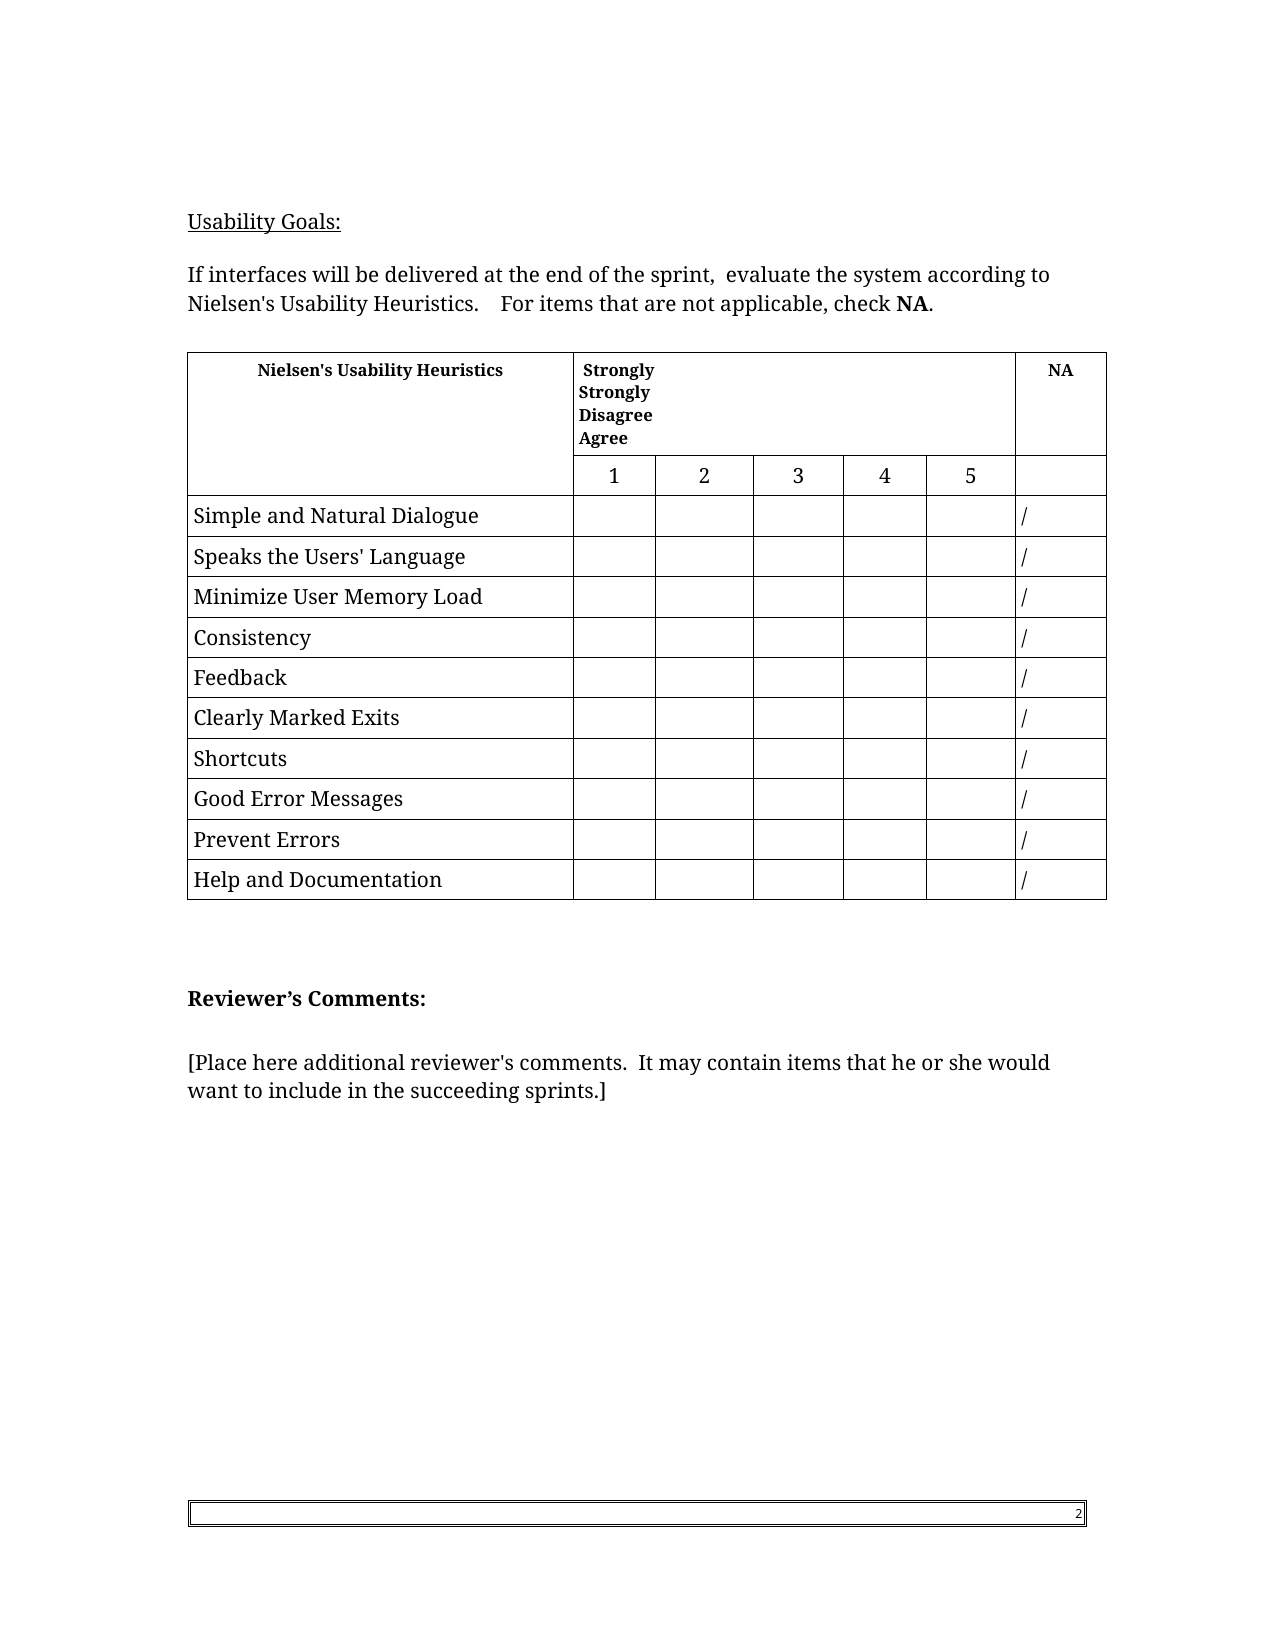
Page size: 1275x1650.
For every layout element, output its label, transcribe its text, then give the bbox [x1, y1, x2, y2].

table_cell [574, 739, 655, 778]
table_header Nielsen's Usability Heuristics [188, 353, 573, 495]
table_cell 5 [927, 456, 1015, 495]
table_cell [656, 496, 753, 536]
table_cell / [1016, 496, 1106, 536]
table_cell / [1016, 618, 1106, 657]
table_cell [754, 577, 843, 616]
table_cell [844, 537, 926, 576]
table_cell [754, 658, 843, 697]
table_cell [844, 698, 926, 738]
table_cell [844, 739, 926, 778]
table_cell [754, 537, 843, 576]
table_cell [927, 577, 1015, 616]
table_cell [754, 739, 843, 778]
table_cell Prevent Errors [188, 820, 573, 859]
text Usability Goals: [187, 207, 1087, 235]
table_cell [927, 739, 1015, 778]
table_cell [927, 820, 1015, 859]
table_cell [656, 537, 753, 576]
table_cell [844, 779, 926, 818]
table_cell [844, 860, 926, 899]
table_cell Speaks the Users' Language [188, 537, 573, 576]
table_cell [927, 618, 1015, 657]
table_cell / [1016, 739, 1106, 778]
table_header NA [1016, 353, 1106, 455]
table_cell Help and Documentation [188, 860, 573, 899]
table_cell [754, 860, 843, 899]
table_cell / [1016, 698, 1106, 738]
table_cell [754, 820, 843, 859]
text [Place here additional reviewer's comments. It may contain items that he or she would want to include in the succeeding sprints.] [187, 1048, 1087, 1104]
table_cell [927, 860, 1015, 899]
table_cell [844, 820, 926, 859]
table_cell [574, 577, 655, 616]
table_cell 3 [754, 456, 843, 495]
table_cell [656, 658, 753, 697]
table_cell [927, 698, 1015, 738]
table_cell [1016, 456, 1106, 495]
table_cell / [1016, 577, 1106, 616]
table_cell Good Error Messages [188, 779, 573, 818]
table_cell [844, 496, 926, 536]
table_cell [656, 739, 753, 778]
table_cell [574, 537, 655, 576]
table_cell [574, 779, 655, 818]
table_cell / [1016, 658, 1106, 697]
subtitle Reviewer’s Comments: [187, 984, 1087, 1041]
table_cell [754, 496, 843, 536]
table_cell [844, 618, 926, 657]
table_cell [656, 577, 753, 616]
table_cell Clearly Marked Exits [188, 698, 573, 738]
table_cell [927, 658, 1015, 697]
table_cell [656, 698, 753, 738]
table_cell [574, 820, 655, 859]
table_cell / [1016, 860, 1106, 899]
table_cell [574, 618, 655, 657]
table_cell [754, 698, 843, 738]
table_header Strongly Strongly Disagree Agree [574, 353, 1015, 455]
table_cell / [1016, 820, 1106, 859]
table_cell [574, 860, 655, 899]
table_cell [574, 698, 655, 738]
table_cell / [1016, 779, 1106, 818]
table_cell [927, 537, 1015, 576]
table_cell [574, 496, 655, 536]
table_cell 4 [844, 456, 926, 495]
table_cell [927, 496, 1015, 536]
table_cell [574, 658, 655, 697]
table_cell [844, 658, 926, 697]
table_cell Consistency [188, 618, 573, 657]
table_cell [656, 820, 753, 859]
table_cell Feedback [188, 658, 573, 697]
table_cell 2 [656, 456, 753, 495]
table_cell Minimize User Memory Load [188, 577, 573, 616]
table_cell [844, 577, 926, 616]
table_cell 1 [574, 456, 655, 495]
table_cell / [1016, 537, 1106, 576]
table_cell [656, 779, 753, 818]
subtitle If interfaces will be delivered at the end of the sprint, evaluate the system according to Nielsen's Usability Heuristics. For items that are not applicable, check NA. [187, 260, 1087, 317]
table_cell Simple and Natural Dialogue [188, 496, 573, 536]
table_cell [656, 860, 753, 899]
table_cell [927, 779, 1015, 818]
table_cell Shortcuts [188, 739, 573, 778]
table_cell [754, 779, 843, 818]
table_cell [754, 618, 843, 657]
table_cell [656, 618, 753, 657]
